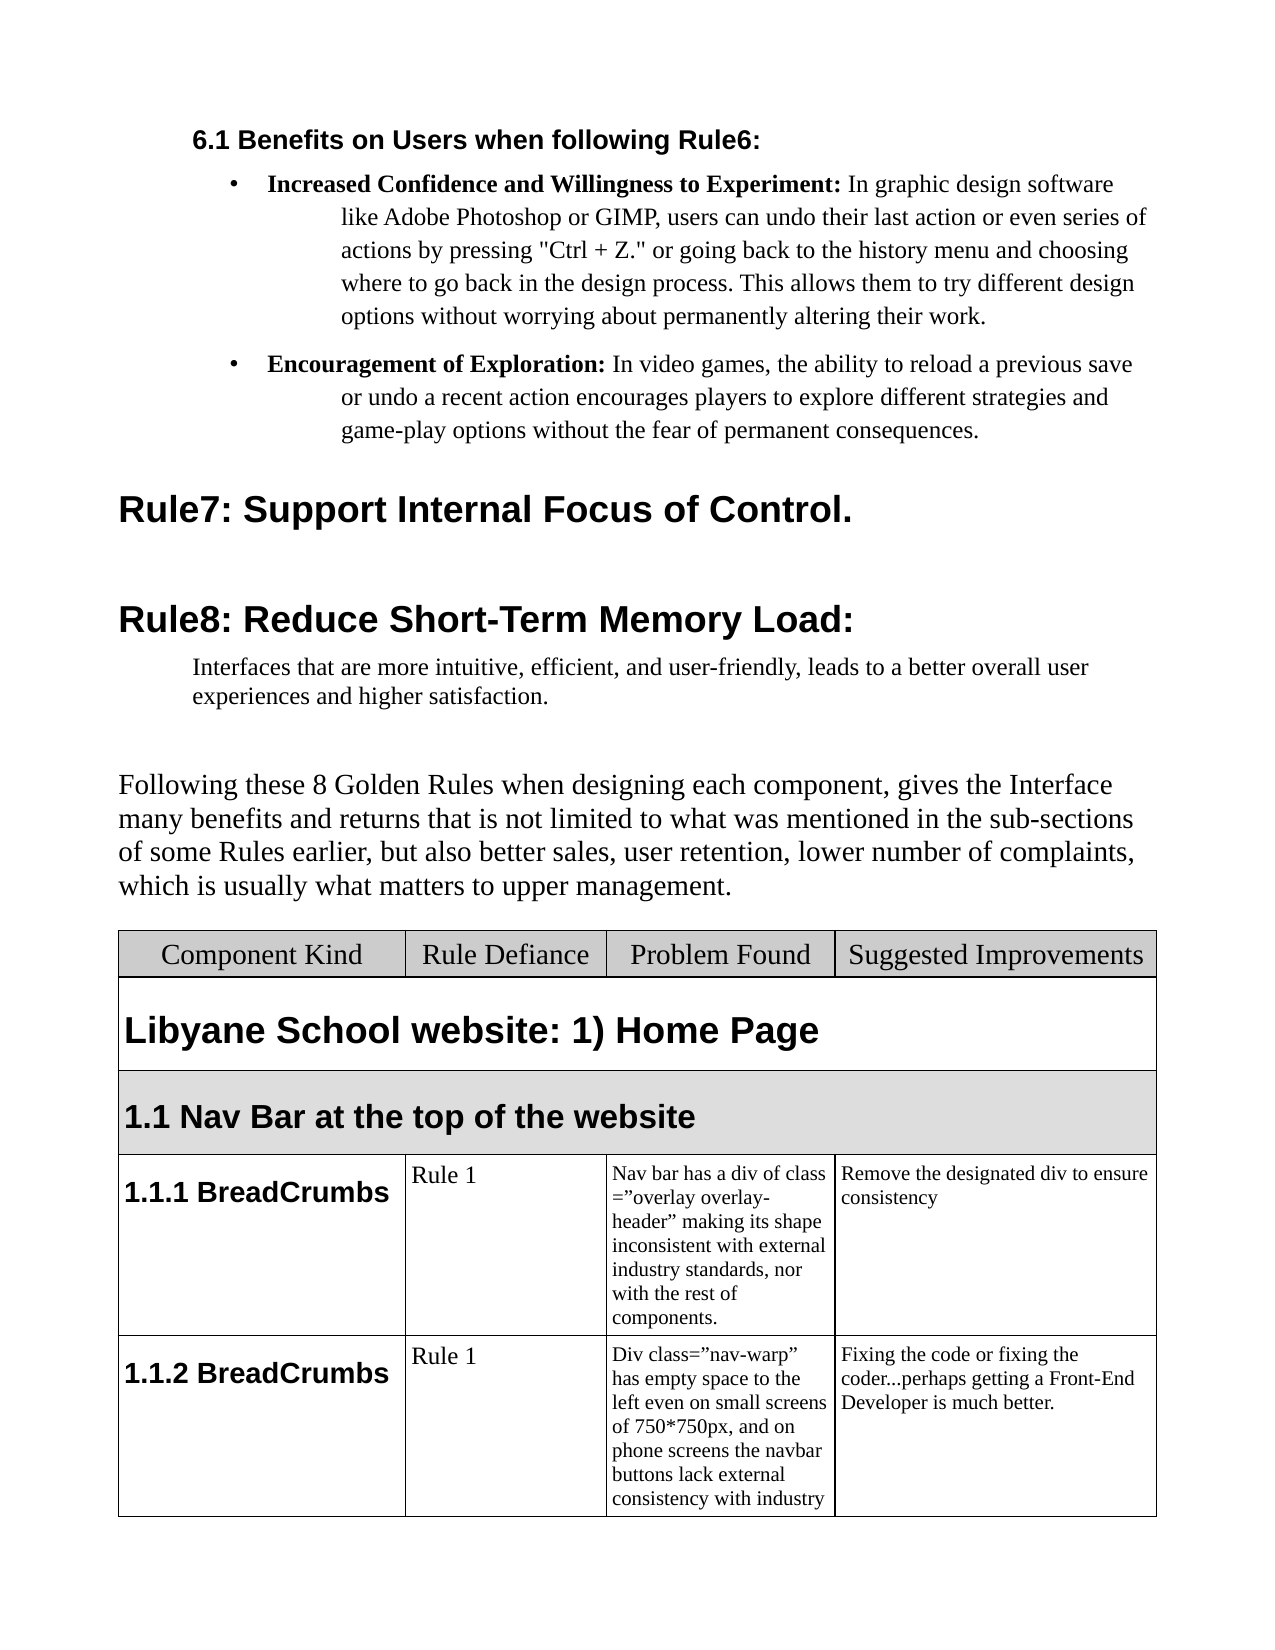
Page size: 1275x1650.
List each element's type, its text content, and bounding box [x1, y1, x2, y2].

list Encouragement of Exploration: In video games, the ability to reload a previous save or undo a recent action encourages players to explore different strategies and game-play options without the fear of permanent consequences. [229, 349, 1157, 443]
table_cell 1.1.2 BreadCrumbs [119, 1336, 405, 1516]
table_cell Rule 1 [406, 1336, 606, 1516]
table_header Problem Found [607, 931, 834, 976]
table_cell Rule 1 [406, 1155, 606, 1335]
table_cell 1.1.1 BreadCrumbs [119, 1155, 405, 1335]
table_cell Fixing the code or fixing the coder...perhaps getting a Front-End Developer is much better. [836, 1336, 1156, 1516]
text Interfaces that are more intuitive, efficient, and user-friendly, leads to a better overall user experiences and higher satisfaction. [118, 652, 1157, 710]
table_cell 1.1 Nav Bar at the top of the website [119, 1071, 1156, 1154]
subtitle Rule7: Support Internal Focus of Control. [118, 487, 1157, 531]
subtitle Rule8: Reduce Short-Term Memory Load: [118, 597, 1157, 640]
list Increased Confidence and Willingness to Experiment: In graphic design software like Adobe Photoshop or GIMP, users can undo their last action or even series of actions by pressing "Ctrl + Z." or going back to the history menu and choosing where to go back in the design process. This allows them to try different design options without worrying about permanently altering their work. [229, 169, 1157, 330]
table_cell Libyane School website: 1) Home Page [119, 978, 1156, 1069]
table_header Rule Defiance [406, 931, 606, 976]
table_cell Nav bar has a div of class =”overlay overlay-header” making its shape inconsistent with external industry standards, nor with the rest of components. [607, 1155, 834, 1335]
table_header Component Kind [119, 931, 405, 976]
table_cell Div class=”nav-warp” has empty space to the left even on small screens of 750*750px, and on phone screens the navbar buttons lack external consistency with industry [607, 1336, 834, 1516]
subtitle 6.1 Benefits on Users when following Rule6: [118, 118, 1157, 157]
text Following these 8 Golden Rules when designing each component, gives the Interface many benefits and returns that is not limited to what was mentioned in the sub-sections of some Rules earlier, but also better sales, user retention, lower number of complaints, which is usually what matters to upper management. [118, 767, 1157, 902]
table_header Suggested Improvements [836, 931, 1156, 976]
table_cell Remove the designated div to ensure consistency [836, 1155, 1156, 1335]
